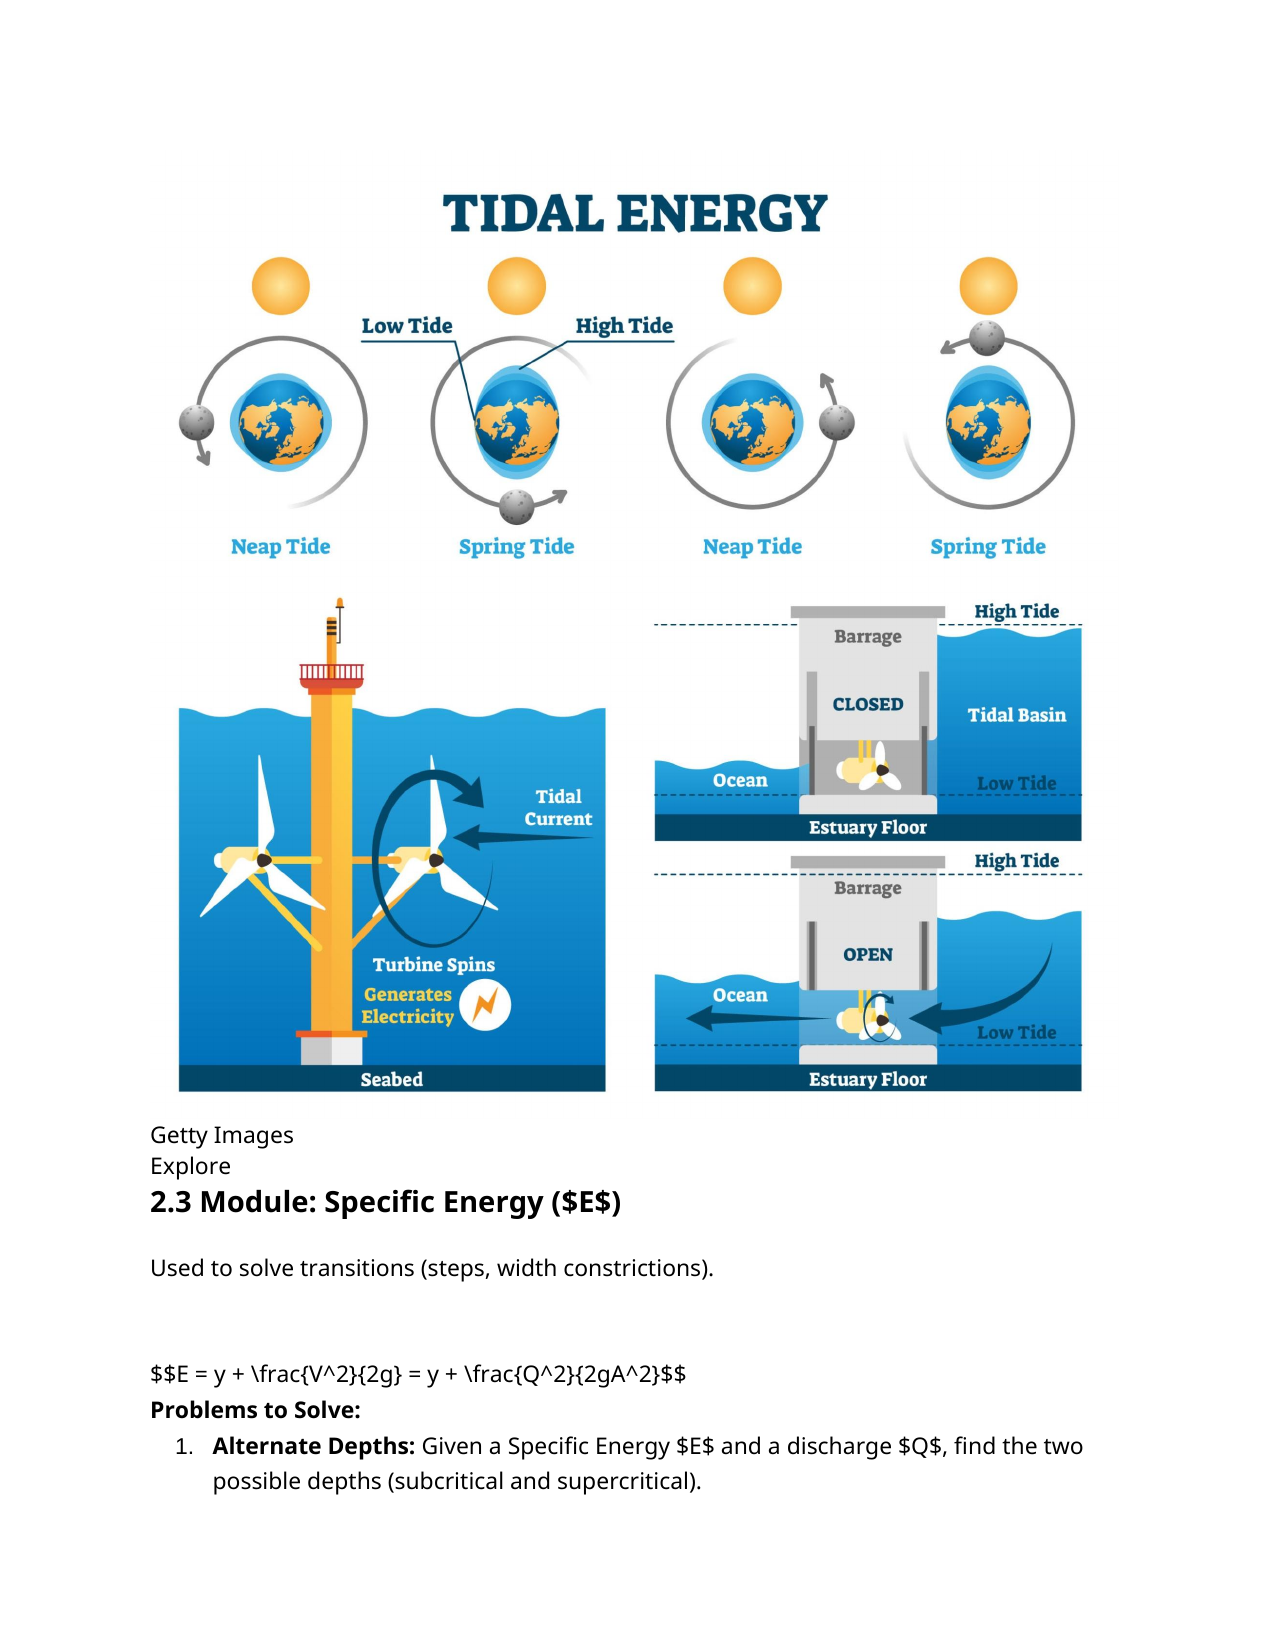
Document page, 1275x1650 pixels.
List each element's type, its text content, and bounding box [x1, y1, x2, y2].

picture [150, 150, 1119, 1119]
text Problems to Solve: [150, 1394, 1125, 1425]
subtitle 2.3 Module: Specific Energy ($E$) [150, 1181, 1125, 1221]
text Getty Images Explore [150, 150, 1125, 1181]
text Used to solve transitions (steps, width constrictions). [150, 1251, 1125, 1283]
text $$E = y + \frac{V^2}{2g} = y + \frac{Q^2}{2gA^2}$$ [150, 1358, 1125, 1389]
list Alternate Depths: Given a Specific Energy $E$ and a discharge $Q$, find the two possible depths (subcritical and supercritical). [175, 1429, 1125, 1496]
